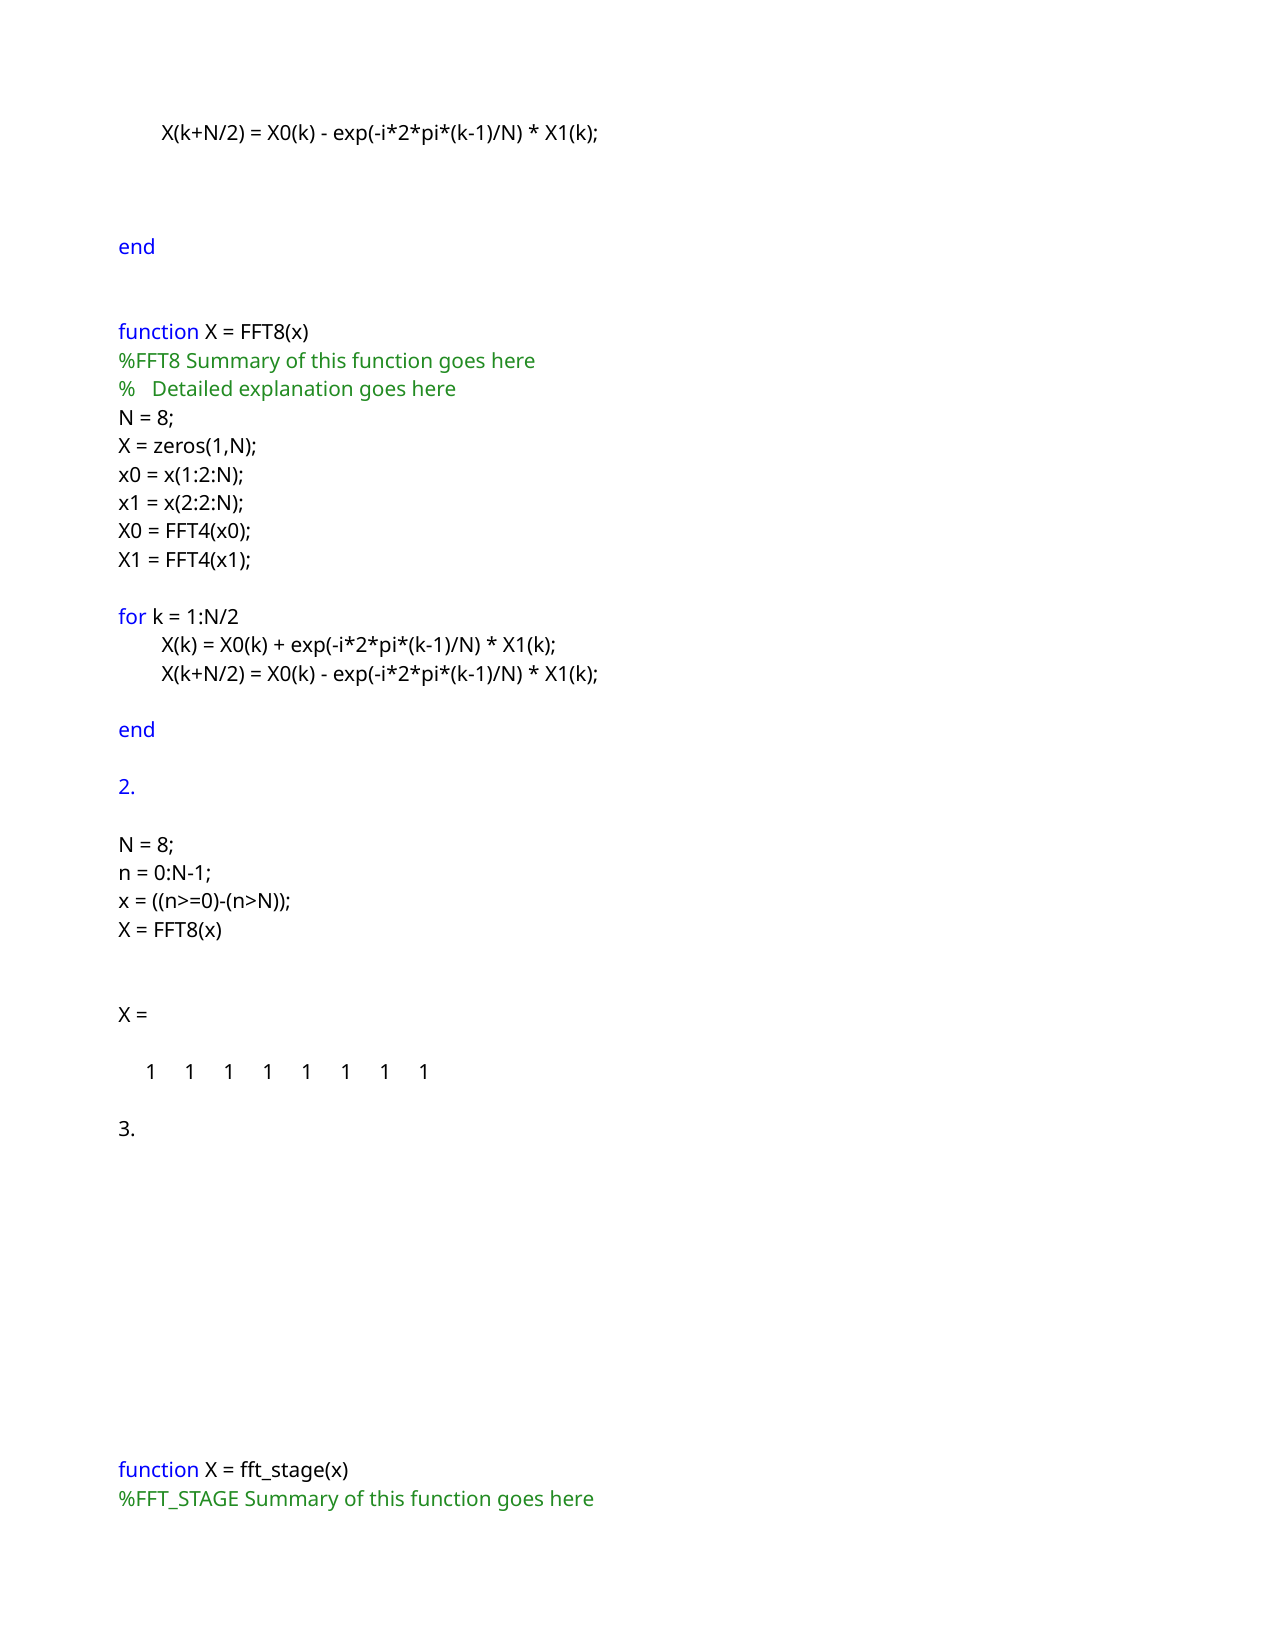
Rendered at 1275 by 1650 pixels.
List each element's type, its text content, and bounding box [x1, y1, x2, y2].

text function X = fft_stage(x) [118, 1455, 1157, 1484]
text X = [118, 1000, 1157, 1029]
text 3. [118, 1114, 1157, 1142]
text x1 = x(2:2:N); [118, 488, 1157, 517]
text end [118, 232, 1157, 260]
text end [118, 716, 1157, 744]
text %FFT_STAGE Summary of this function goes here [118, 1484, 1157, 1512]
text X = FFT8(x) [118, 915, 1157, 943]
text X(k) = X0(k) + exp(-i*2*pi*(k-1)/N) * X1(k); [118, 630, 1157, 659]
text %FFT8 Summary of this function goes here [118, 346, 1157, 374]
text N = 8; [118, 403, 1157, 431]
text n = 0:N-1; [118, 858, 1157, 887]
text 2. [118, 772, 1157, 801]
text function X = FFT8(x) [118, 317, 1157, 346]
text % Detailed explanation goes here [118, 374, 1157, 403]
text X(k+N/2) = X0(k) - exp(-i*2*pi*(k-1)/N) * X1(k); [118, 659, 1157, 687]
text X(k+N/2) = X0(k) - exp(-i*2*pi*(k-1)/N) * X1(k); [118, 118, 1157, 147]
text X0 = FFT4(x0); [118, 517, 1157, 545]
text x = ((n>=0)-(n>N)); [118, 887, 1157, 915]
text X1 = FFT4(x1); [118, 545, 1157, 573]
text for k = 1:N/2 [118, 602, 1157, 630]
text X = zeros(1,N); [118, 431, 1157, 460]
text N = 8; [118, 830, 1157, 858]
text 1 1 1 1 1 1 1 1 [118, 1057, 1157, 1086]
text x0 = x(1:2:N); [118, 460, 1157, 488]
